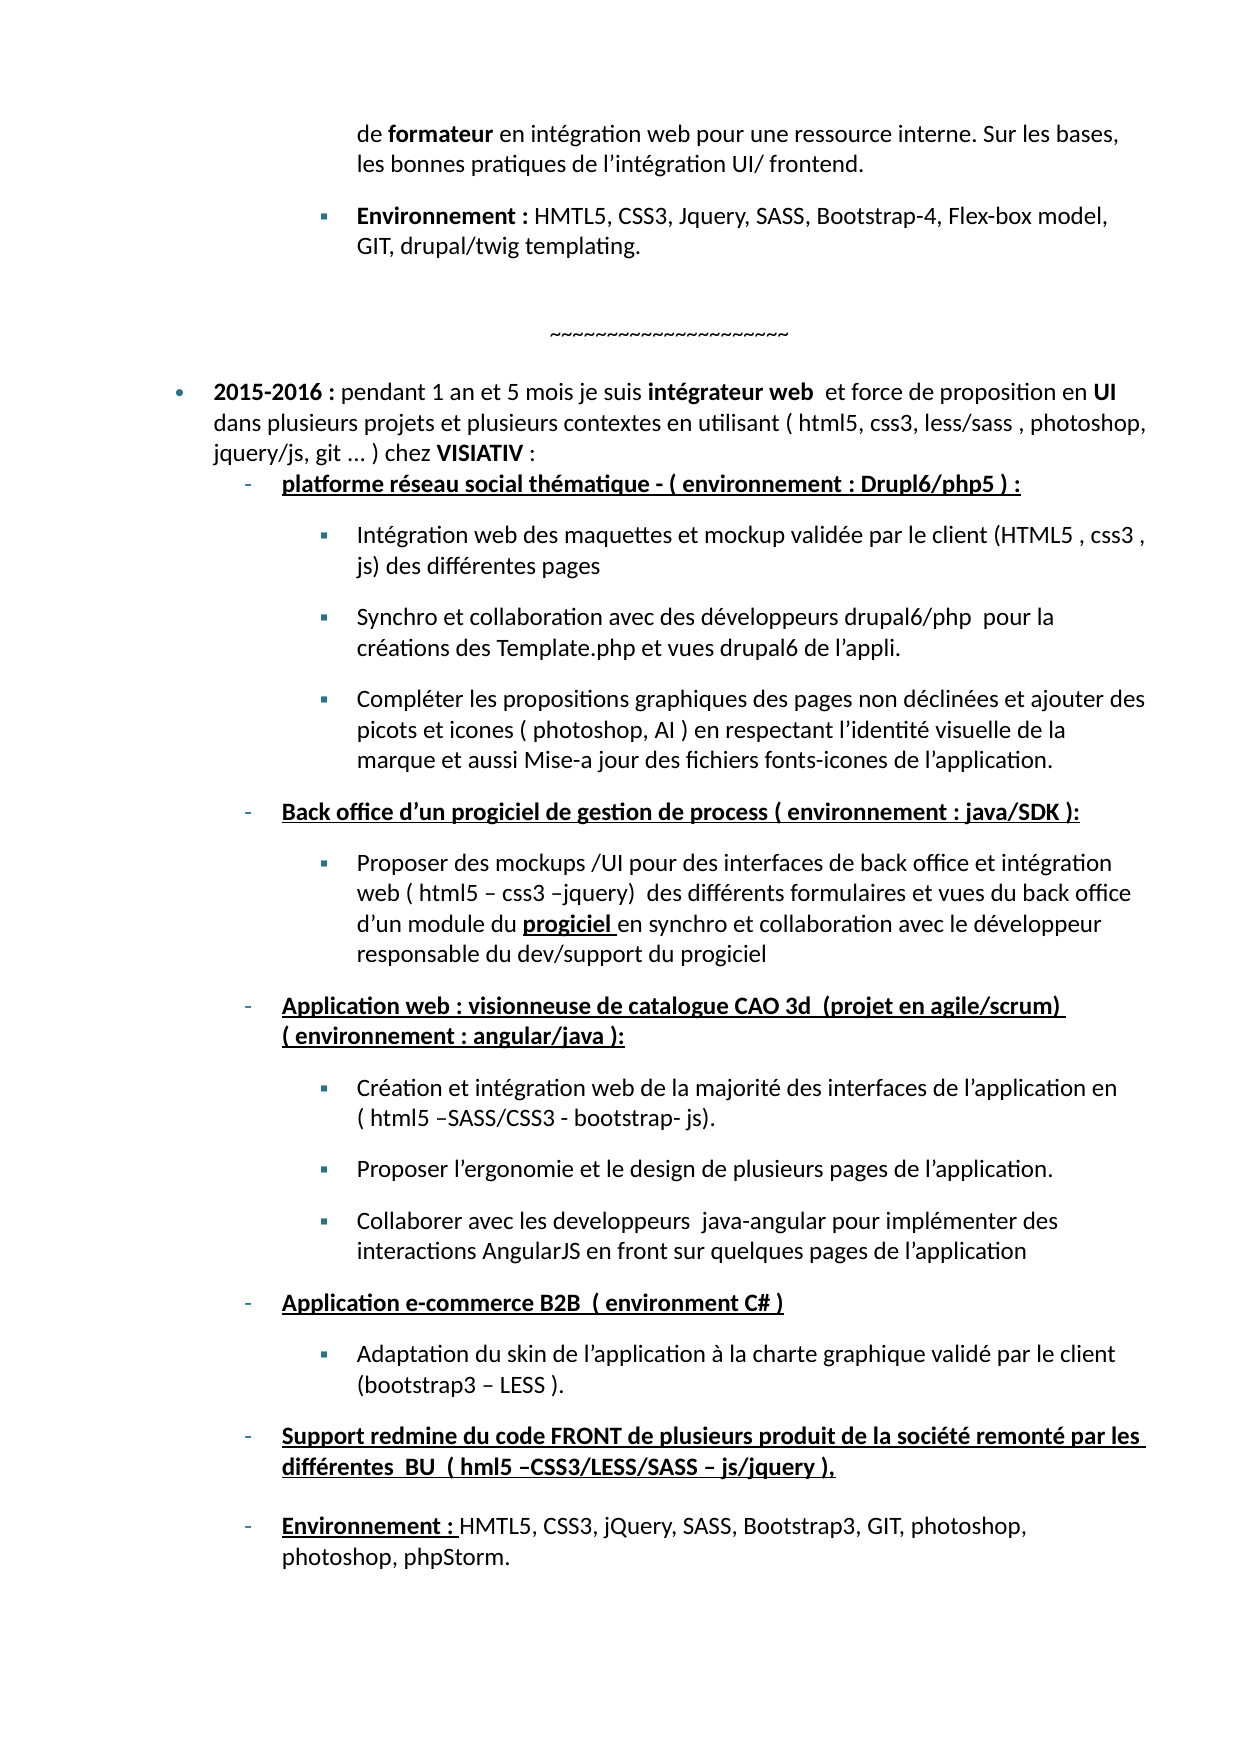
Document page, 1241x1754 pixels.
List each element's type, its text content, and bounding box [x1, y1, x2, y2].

table_cell de formateur en intégration web pour une ressource interne. Sur les bases, les bonnes pratiques de l’intégration UI/ frontend. Environnement : HMTL5, CSS3, Jquery, SASS, Bootstrap-4, Flex-box model, GIT, drupal/twig templating. ~~~~~~~~~~~~~~~~~~~~~ 2015-2016 : pendant 1 an et 5 mois je suis intégrateur web et force de proposition en UI dans plusieurs projets et plusieurs contextes en utilisant ( html5, css3, less/sass , photoshop, jquery/js, git ... ) chez VISIATIV : platforme réseau social thématique - ( environnement : Drupl6/php5 ) : Intégration web des maquettes et mockup validée par le client (HTML5 , css3 , js) des différentes pages Synchro et collaboration avec des développeurs drupal6/php pour la créations des Template.php et vues drupal6 de l’appli. Compléter les propositions graphiques des pages non déclinées et ajouter des picots et icones ( photoshop, AI ) en respectant l’identité visuelle de la marque et aussi Mise-a jour des fichiers fonts-icones de l’application. Back office d’un progiciel de gestion de process ( environnement : java/SDK ): Proposer des mockups /UI pour des interfaces de back office et intégration web ( html5 – css3 –jquery) des différents formulaires et vues du back office d’un module du progiciel en synchro et collaboration avec le développeur responsable du dev/support du progiciel Application web : visionneuse de catalogue CAO 3d (projet en agile/scrum) ( environnement : angular/java ): Création et intégration web de la majorité des interfaces de l’application en ( html5 –SASS/CSS3 - bootstrap- js). Proposer l’ergonomie et le design de plusieurs pages de l’application. Collaborer avec les developpeurs java-angular pour implémenter des interactions AngularJS en front sur quelques pages de l’application Application e-commerce B2B ( environment C# ) Adaptation du skin de l’application à la charte graphique validé par le client (bootstrap3 – LESS ). Support redmine du code FRONT de plusieurs produit de la société remonté par les différentes BU ( hml5 –CSS3/LESS/SASS – js/jquery ), Environnement : HMTL5, CSS3, jQuery, SASS, Bootstrap3, GIT, photoshop, photoshop, phpStorm. [120, 118, 1159, 1601]
